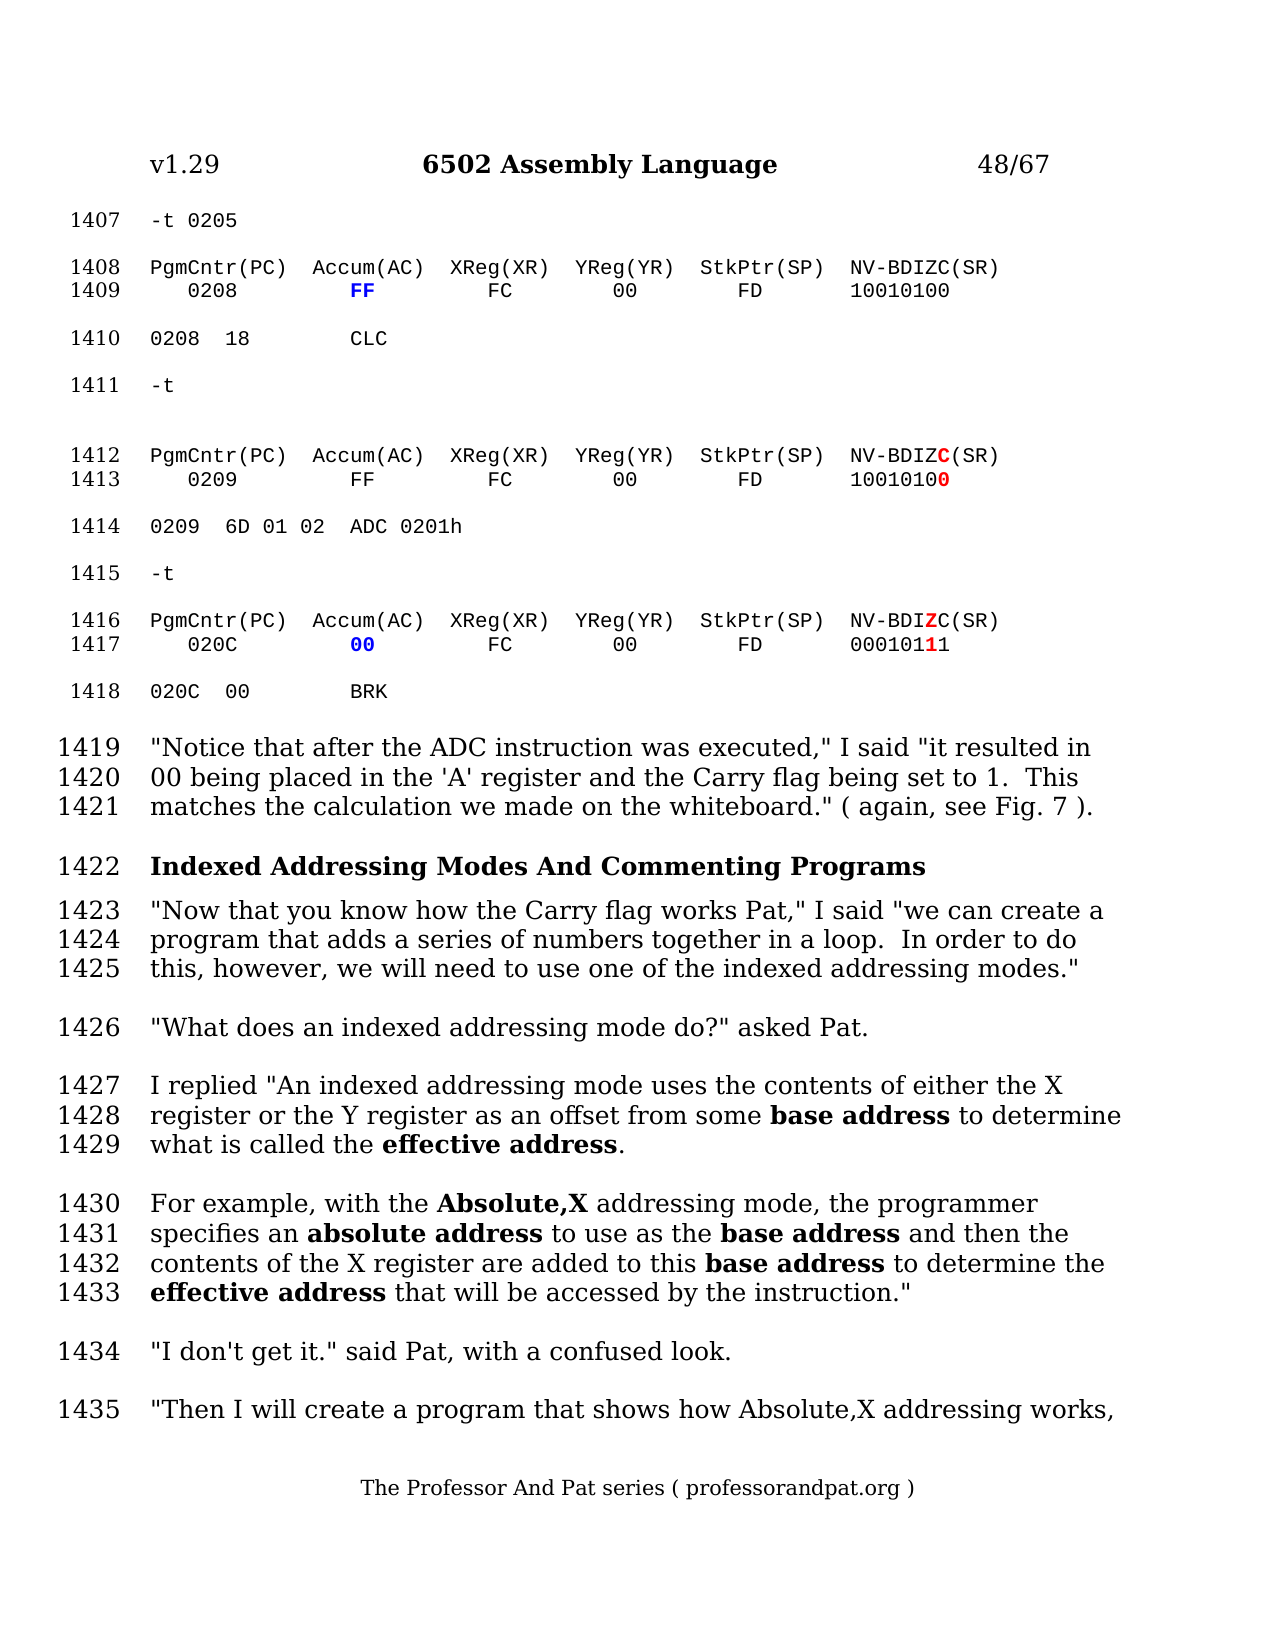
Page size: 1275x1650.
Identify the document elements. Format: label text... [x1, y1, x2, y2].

text -t [150, 563, 1125, 587]
text -t 0205 [150, 210, 1125, 233]
text 020C 00 BRK [150, 681, 1125, 704]
text "Now that you know how the Carry flag works Pat," I said "we can create a program that adds a series of numbers together in a loop. In order to do this, however, we will need to use one of the indexed addressing modes." [150, 896, 1125, 984]
text "Then I will create a program that shows how Absolute,X addressing works, [150, 1395, 1125, 1425]
text For example, with the Absolute,X addressing mode, the programmer specifies an absolute address to use as the base address and then the contents of the X register are added to this base address to determine the effective address that will be accessed by the instruction." [150, 1189, 1125, 1308]
text "Notice that after the ADC instruction was executed," I said "it resulted in 00 being placed in the 'A' register and the Carry flag being set to 1. This matches the calculation we made on the whiteboard." ( again, see Fig. 7 ). [150, 734, 1125, 821]
text 0209 FF FC 00 FD 10010100 [150, 469, 1125, 492]
text 020C 00 FC 00 FD 00010111 [150, 634, 1125, 657]
text 0208 FF FC 00 FD 10010100 [150, 281, 1125, 304]
text 0209 6D 01 02 ADC 0201h [150, 516, 1125, 539]
text PgmCntr(PC) Accum(AC) XReg(XR) YReg(YR) StkPtr(SP) NV-BDIZC(SR) [150, 257, 1125, 281]
text -t [150, 375, 1125, 398]
text I replied "An indexed addressing mode uses the contents of either the X register or the Y register as an offset from some base address to determine what is called the effective address. [150, 1072, 1125, 1160]
subtitle Indexed Addressing Modes And Commenting Programs [150, 851, 1125, 881]
text "What does an indexed addressing mode do?" asked Pat. [150, 1013, 1125, 1042]
text PgmCntr(PC) Accum(AC) XReg(XR) YReg(YR) StkPtr(SP) NV-BDIZC(SR) [150, 610, 1125, 634]
text 0208 18 CLC [150, 328, 1125, 351]
text PgmCntr(PC) Accum(AC) XReg(XR) YReg(YR) StkPtr(SP) NV-BDIZC(SR) [150, 445, 1125, 469]
text "I don't get it." said Pat, with a confused look. [150, 1337, 1125, 1366]
